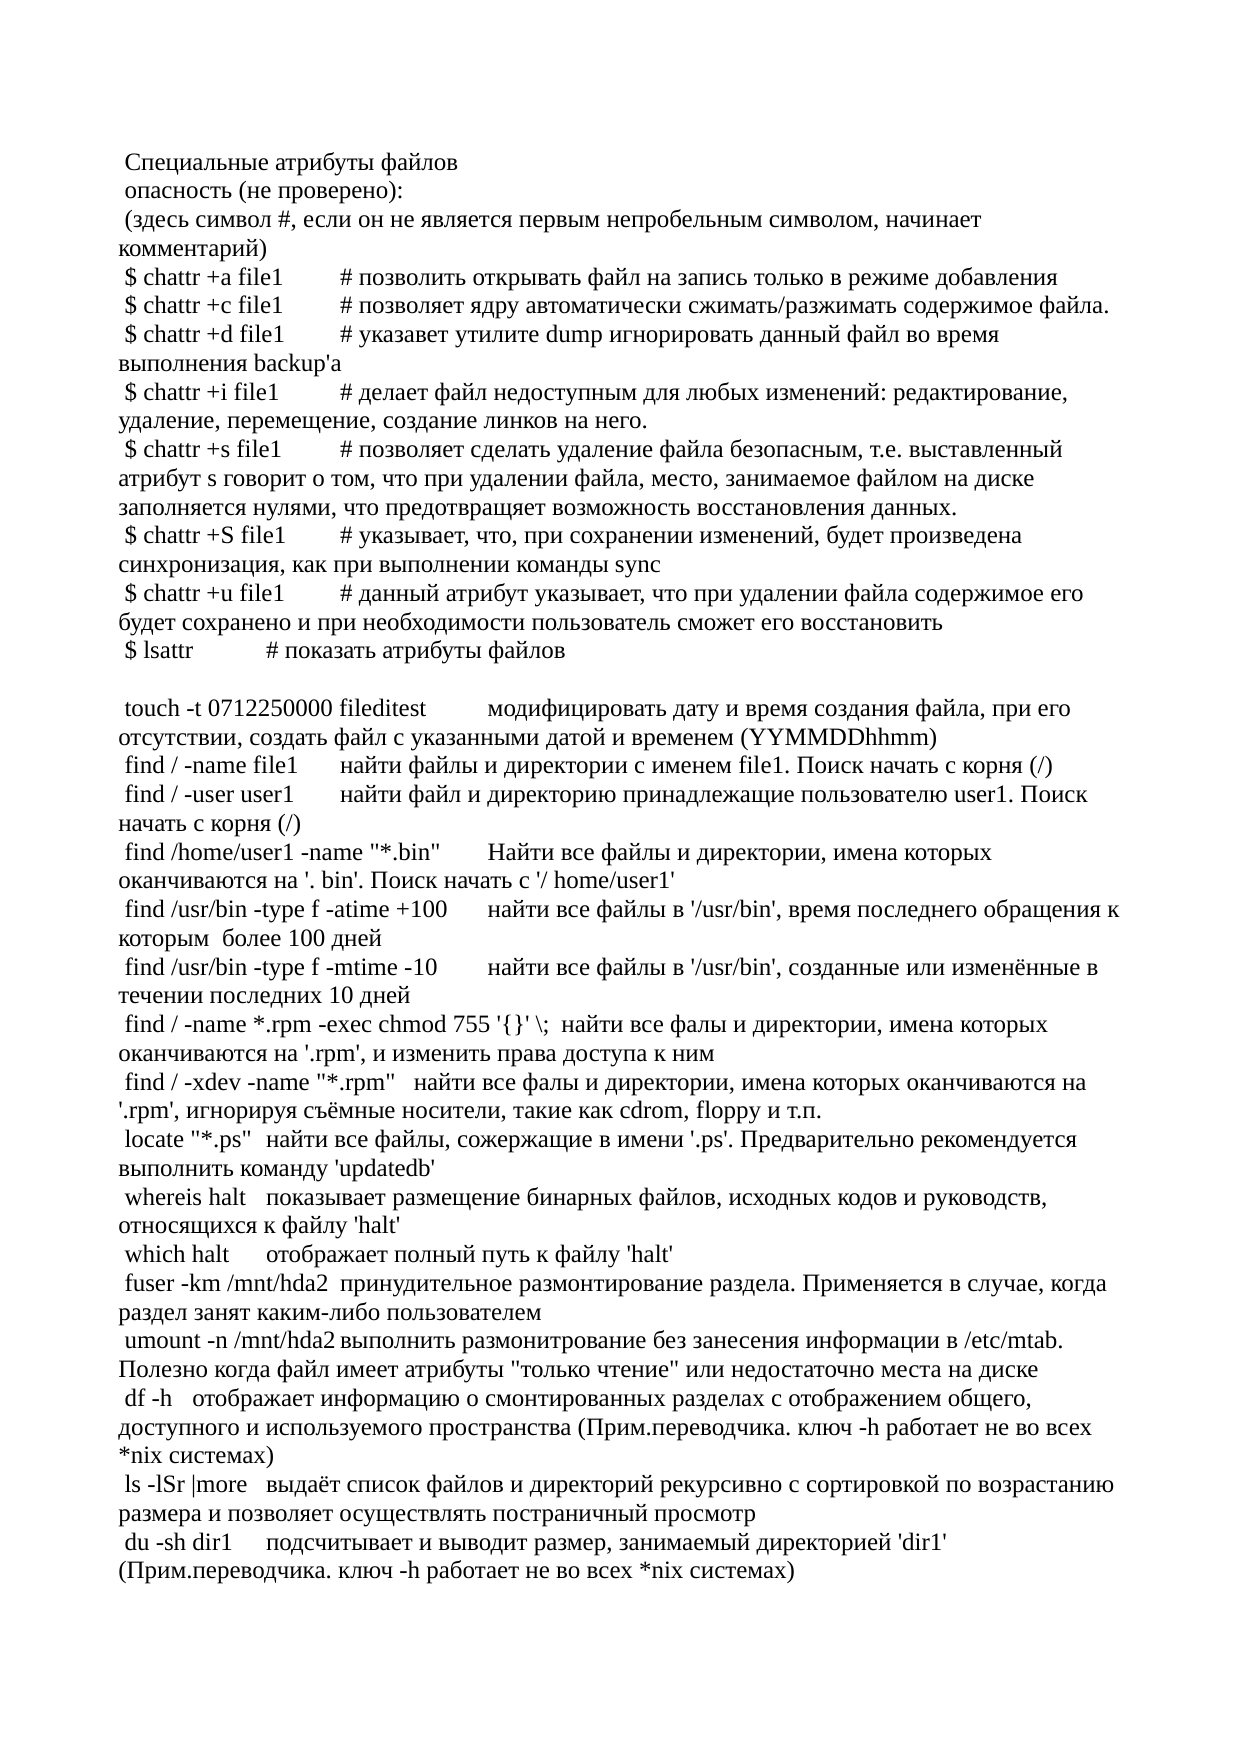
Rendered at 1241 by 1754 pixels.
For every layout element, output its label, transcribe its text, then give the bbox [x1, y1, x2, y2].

text find / -xdev -name "*.rpm" найти все фалы и директории, имена которых оканчиваются на '.rpm', игнорируя съёмные носители, такие как cdrom, floppy и т.п. [118, 1067, 1122, 1124]
text locate "*.ps" найти все файлы, сожержащие в имени '.ps'. Предварительно рекомендуется выполнить команду 'updatedb' [118, 1124, 1122, 1182]
text find / -name *.rpm -exec chmod 755 '{}' \; найти все фалы и директории, имена которых оканчиваются на '.rpm', и изменить права доступа к ним [118, 1009, 1122, 1067]
text find / -user user1 найти файл и директорию принадлежащие пользователю user1. Поиск начать с корня (/) [118, 779, 1122, 837]
text whereis halt показывает размещение бинарных файлов, исходных кодов и руководств, относящихся к файлу 'halt' [118, 1182, 1122, 1239]
text umount -n /mnt/hda2 выполнить размонитрование без занесения информации в /etc/mtab. Полезно когда файл имеет атрибуты "только чтение" или недостаточно места на диске [118, 1326, 1122, 1383]
text touch -t 0712250000 fileditest модифицировать дату и время создания файла, при его отсутствии, создать файл с указанными датой и временем (YYMMDDhhmm) [118, 693, 1122, 751]
text $ chattr +d file1 # указавет утилите dump игнорировать данный файл во время выполнения backup'а [118, 319, 1122, 377]
text $ chattr +s file1 # позволяет сделать удаление файла безопасным, т.е. выставленный атрибут s говорит о том, что при удалении файла, место, занимаемое файлом на диске заполняется нулями, что предотвращяет возможность восстановления данных. [118, 434, 1122, 521]
text (здесь символ #, если он не является первым непробельным символом, начинает комментарий) [118, 204, 1122, 262]
text $ chattr +a file1 # позволить открывать файл на запись только в режиме добавления [118, 262, 1122, 291]
text $ chattr +c file1 # позволяет ядру автоматически сжимать/разжимать содержимое файла. [118, 291, 1122, 319]
text ls -lSr |more выдаёт список файлов и директорий рекурсивно с сортировкой по возрастанию размера и позволяет осуществлять постраничный просмотр [118, 1469, 1122, 1527]
text df -h отображает информацию о смонтированных разделах с отображением общего, доступного и используемого пространства (Прим.переводчика. ключ -h работает не во всех *nix системах) [118, 1383, 1122, 1469]
text find /home/user1 -name "*.bin" Найти все файлы и директории, имена которых оканчиваются на '. bin'. Поиск начать с '/ home/user1' [118, 837, 1122, 894]
text $ chattr +i file1 # делает файл недоступным для любых изменений: редактирование, удаление, перемещение, создание линков на него. [118, 377, 1122, 434]
text опасность (не проверено): [118, 176, 1122, 204]
text find /usr/bin -type f -atime +100 найти все файлы в '/usr/bin', время последнего обращения к которым более 100 дней [118, 894, 1122, 952]
text fuser -km /mnt/hda2 принудительное размонтирование раздела. Применяется в случае, когда раздел занят каким-либо пользователем [118, 1268, 1122, 1326]
text which halt отображает полный путь к файлу 'halt' [118, 1239, 1122, 1268]
text $ lsattr # показать атрибуты файлов [118, 636, 1122, 664]
text find /usr/bin -type f -mtime -10 найти все файлы в '/usr/bin', созданные или изменённые в течении последних 10 дней [118, 952, 1122, 1009]
text $ chattr +S file1 # указывает, что, при сохранении изменений, будет произведена синхронизация, как при выполнении команды sync [118, 521, 1122, 578]
text $ chattr +u file1 # данный атрибут указывает, что при удалении файла содержимое его будет сохранено и при необходимости пользователь сможет его восстановить [118, 578, 1122, 636]
text du -sh dir1 подсчитывает и выводит размер, занимаемый директорией 'dir1' (Прим.переводчика. ключ -h работает не во всех *nix системах) [118, 1527, 1122, 1584]
text Специальные атрибуты файлов [118, 147, 1122, 176]
text find / -name file1 найти файлы и директории с именем file1. Поиск начать с корня (/) [118, 751, 1122, 779]
